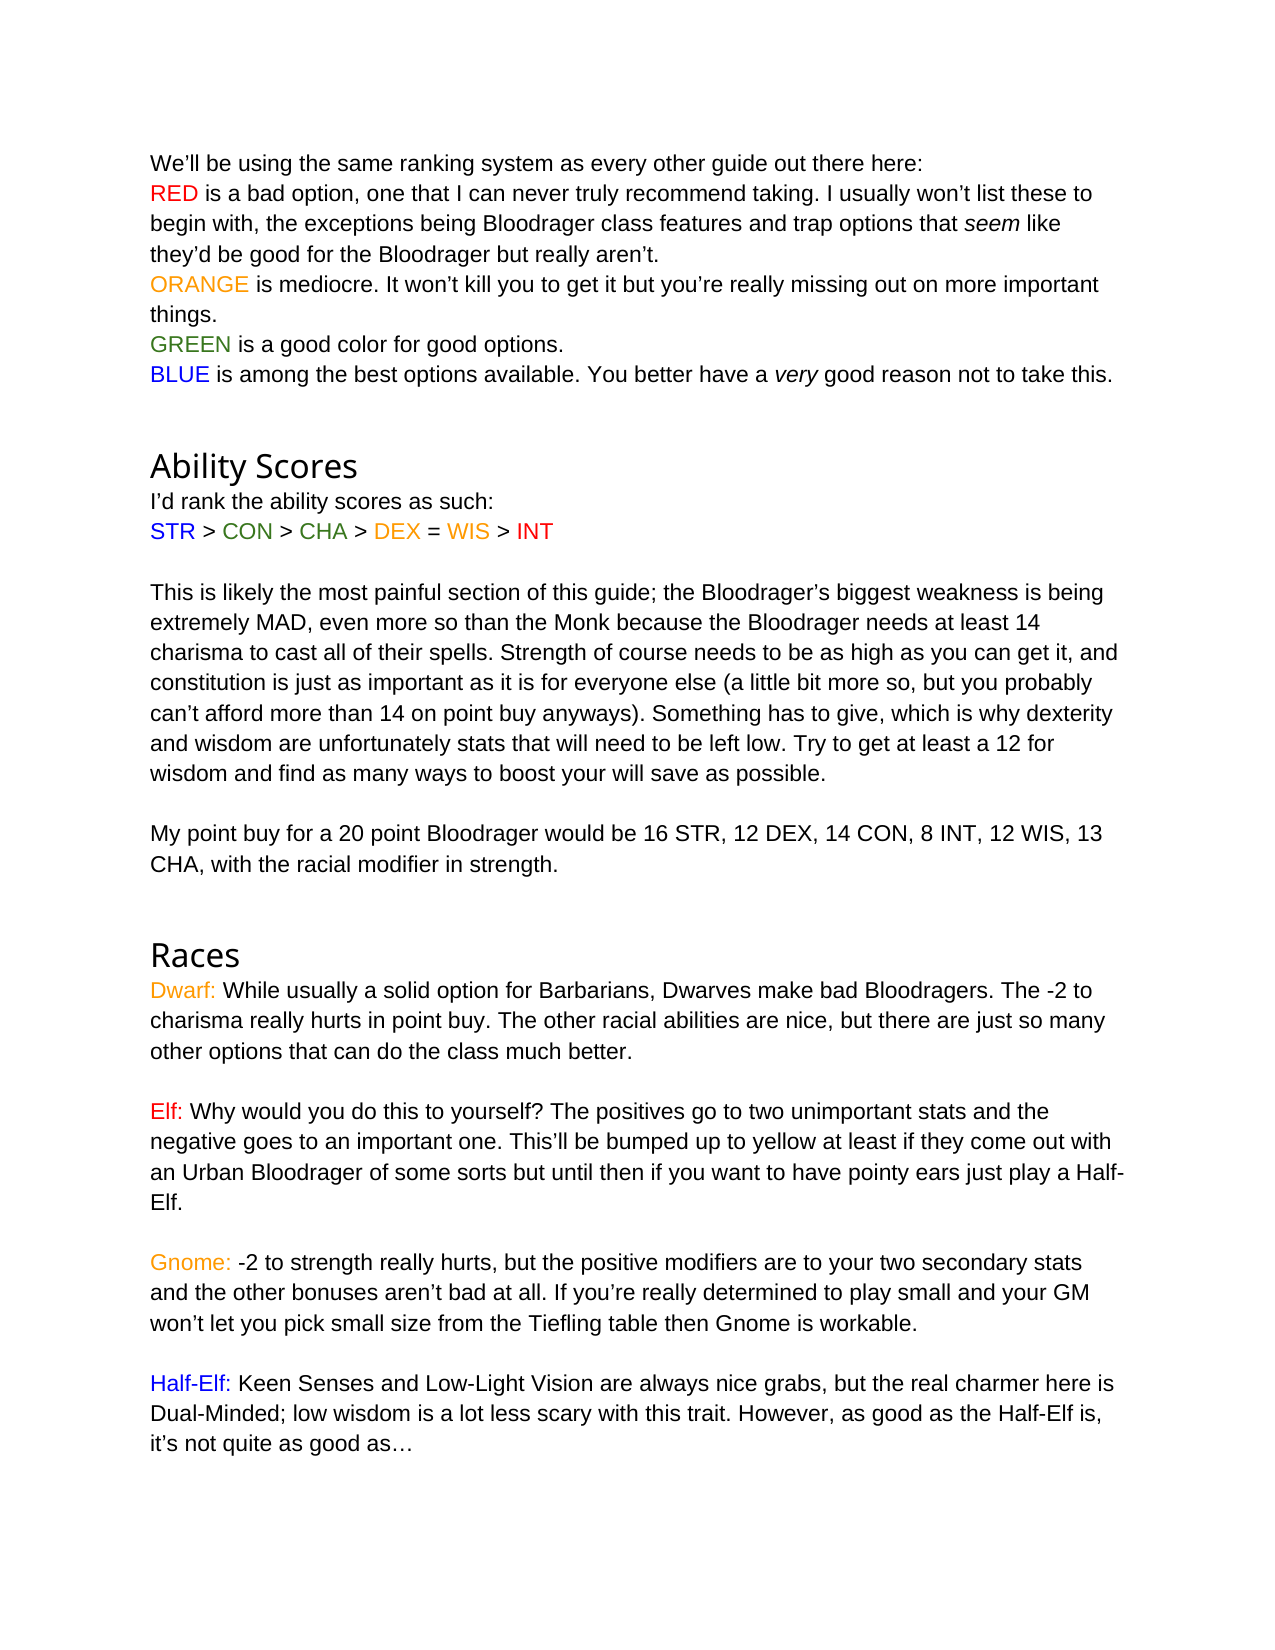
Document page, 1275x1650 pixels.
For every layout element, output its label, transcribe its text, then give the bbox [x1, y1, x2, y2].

text This is likely the most painful section of this guide; the Bloodrager’s biggest weakness is being extremely MAD, even more so than the Monk because the Bloodrager needs at least 14 charisma to cast all of their spells. Strength of course needs to be as high as you can get it, and constitution is just as important as it is for everyone else (a little bit more so, but you probably can’t afford more than 14 on point buy anyways). Something has to give, which is why dexterity and wisdom are unfortunately stats that will need to be left low. Try to get at least a 12 for wisdom and find as many ways to boost your will save as possible. [150, 579, 1125, 786]
text RED is a bad option, one that I can never truly recommend taking. I usually won’t list these to begin with, the exceptions being Bloodrager class features and trap options that seem like they’d be good for the Bloodrager but really aren’t. [150, 180, 1125, 267]
text Gnome: -2 to strength really hurts, but the positive modifiers are to your two secondary stats and the other bonuses aren’t bad at all. If you’re really determined to play small and your GM won’t let you pick small size from the Tiefling table then Gnome is workable. [150, 1249, 1125, 1336]
text Dwarf: While usually a solid option for Barbarians, Dwarves make bad Bloodragers. The -2 to charisma really hurts in point buy. The other racial abilities are nice, but there are just so many other options that can do the class much better. [150, 977, 1125, 1064]
text We’ll be using the same ranking system as every other guide out there here: [150, 150, 1125, 176]
text ORANGE is mediocre. It won’t kill you to get it but you’re really missing out on more important things. [150, 271, 1125, 327]
text I’d rank the ability scores as such: [150, 488, 1125, 514]
subtitle Races [150, 932, 1125, 977]
text My point buy for a 20 point Bloodrager would be 16 STR, 12 DEX, 14 CON, 8 INT, 12 WIS, 13 CHA, with the racial modifier in strength. [150, 820, 1125, 877]
text Elf: Why would you do this to yourself? The positives go to two unimportant stats and the negative goes to an important one. This’ll be bumped up to yellow at least if they come out with an Urban Bloodrager of some sorts but until then if you want to have pointy ears just play a Half-Elf. [150, 1098, 1125, 1215]
text Half-Elf: Keen Senses and Low-Light Vision are always nice grabs, but the real charmer here is Dual-Minded; low wisdom is a lot less scary with this trait. However, as good as the Half-Elf is, it’s not quite as good as… [150, 1370, 1125, 1457]
text BLUE is among the best options available. You better have a very good reason not to take this. [150, 361, 1125, 388]
text GREEN is a good color for good options. [150, 331, 1125, 358]
subtitle Ability Scores [150, 443, 1125, 488]
text STR > CON > CHA > DEX = WIS > INT [150, 518, 1125, 545]
